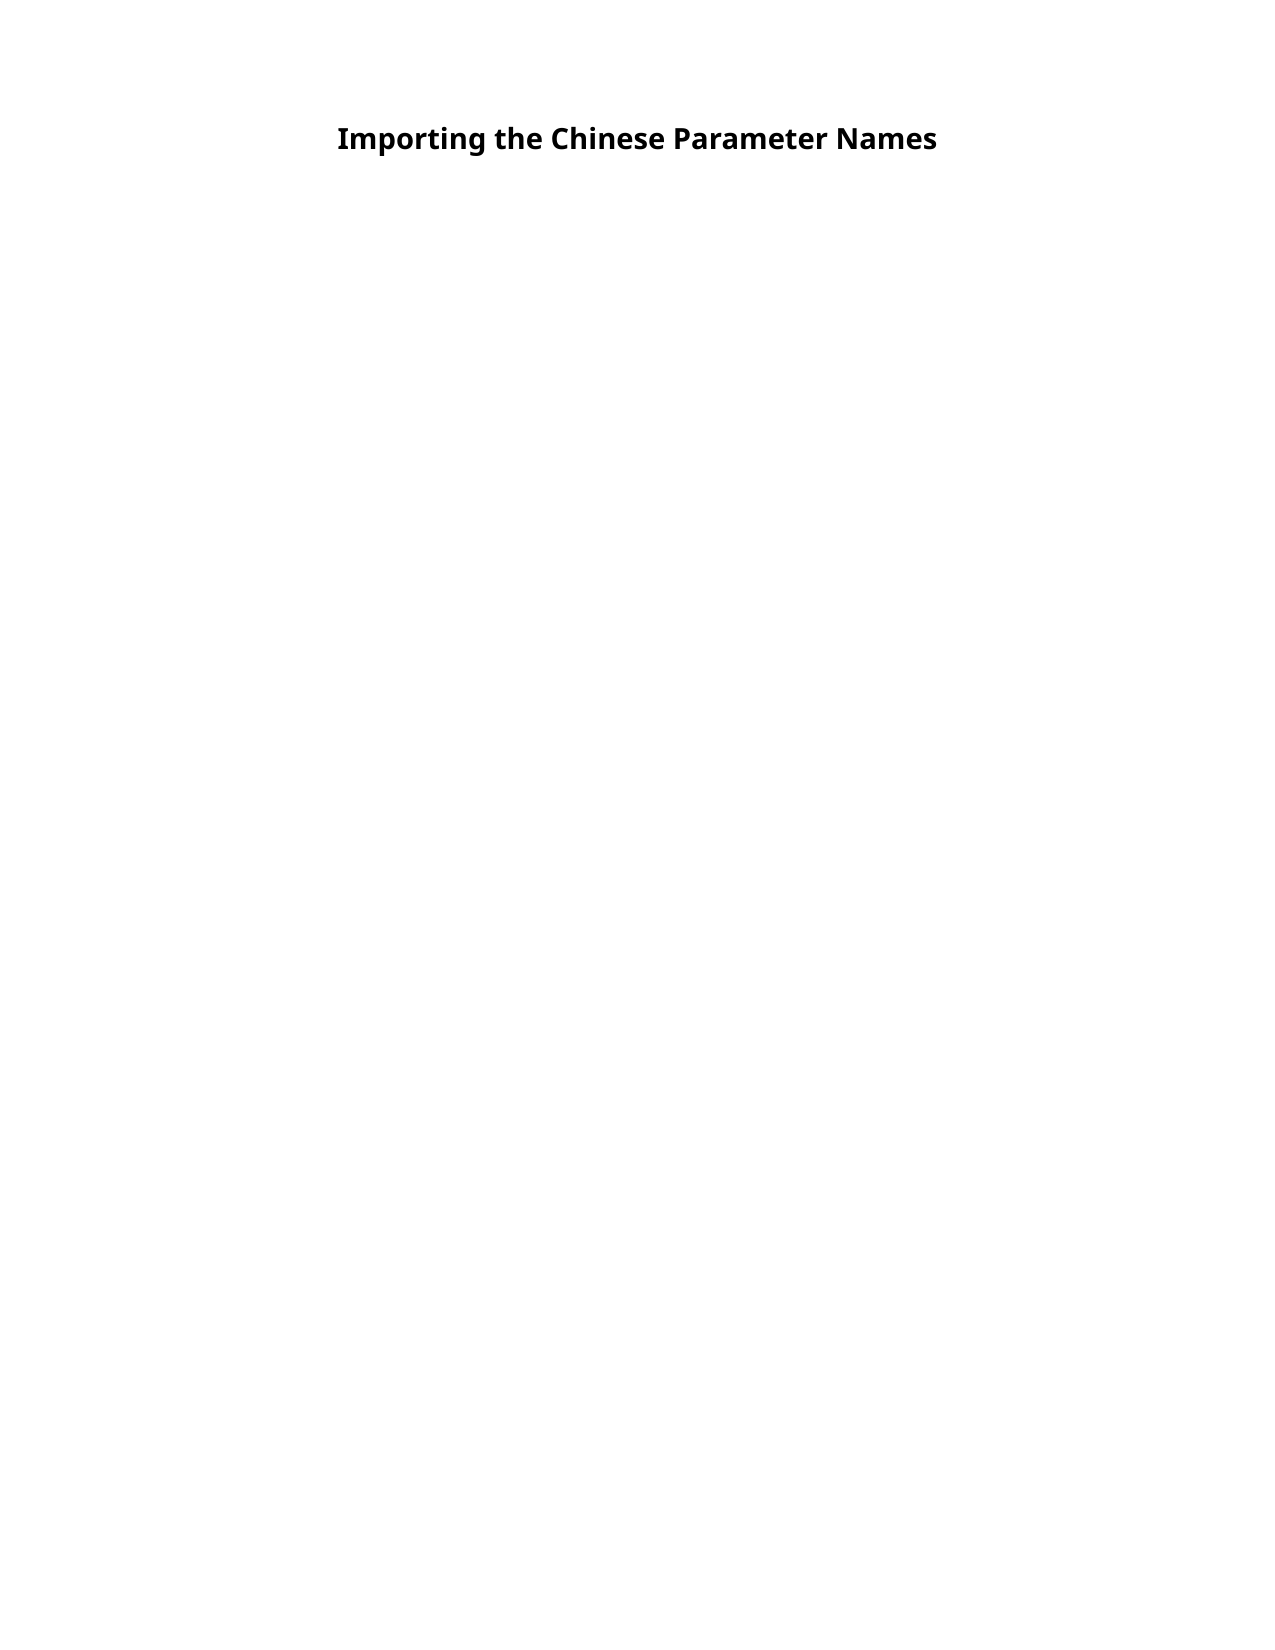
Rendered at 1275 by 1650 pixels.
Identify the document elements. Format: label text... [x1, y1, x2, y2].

text Importing the Chinese Parameter Names [118, 118, 1157, 158]
